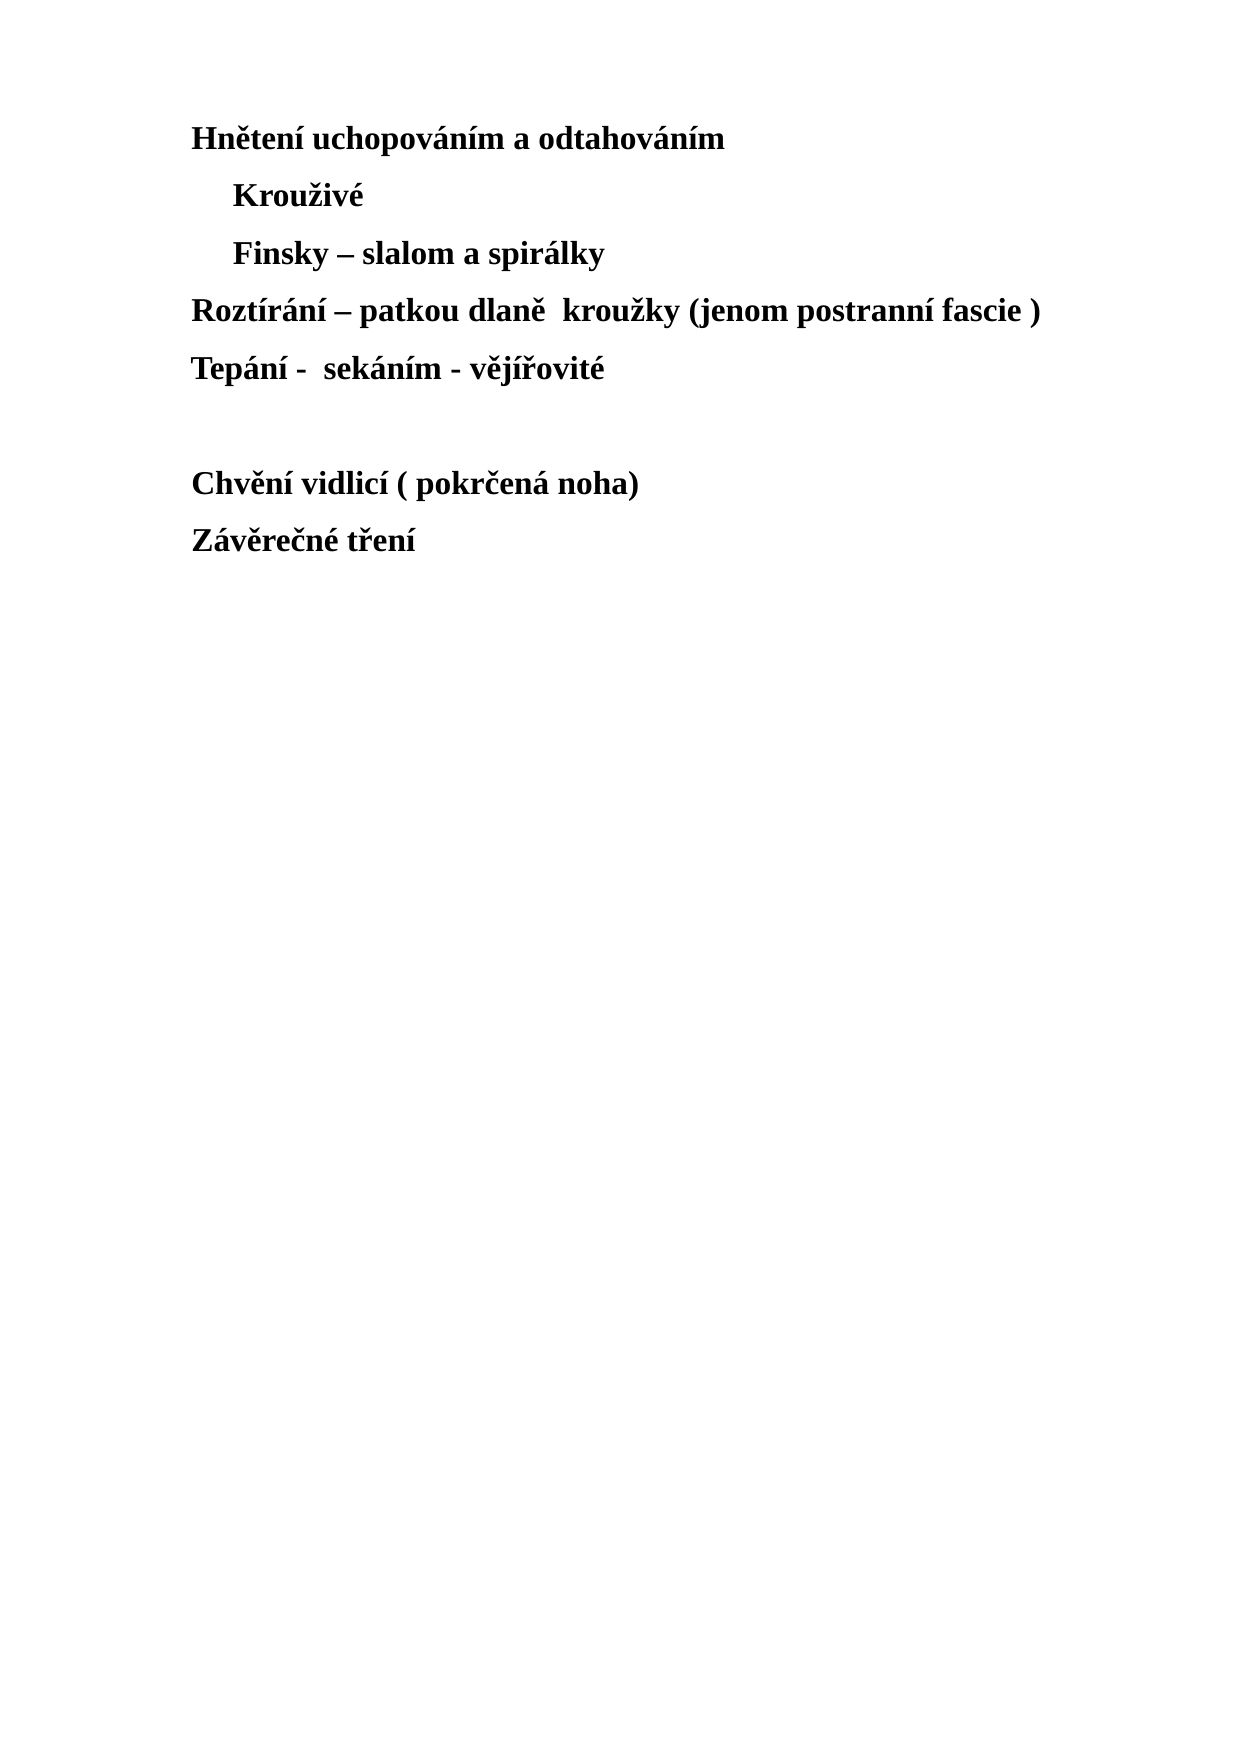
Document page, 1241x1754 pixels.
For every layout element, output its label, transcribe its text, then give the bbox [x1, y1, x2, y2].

text Chvění vidlicí ( pokrčená noha) [43, 463, 1122, 501]
text Hnětení uchopováním a odtahováním [43, 118, 1122, 156]
text Krouživé [43, 176, 1122, 214]
text Závěrečné tření [43, 521, 1122, 559]
text Tepání - sekáním - vějířovité [43, 348, 1122, 386]
text Roztírání – patkou dlaně kroužky (jenom postranní fascie ) [43, 291, 1122, 329]
text Finsky – slalom a spirálky [43, 233, 1122, 271]
